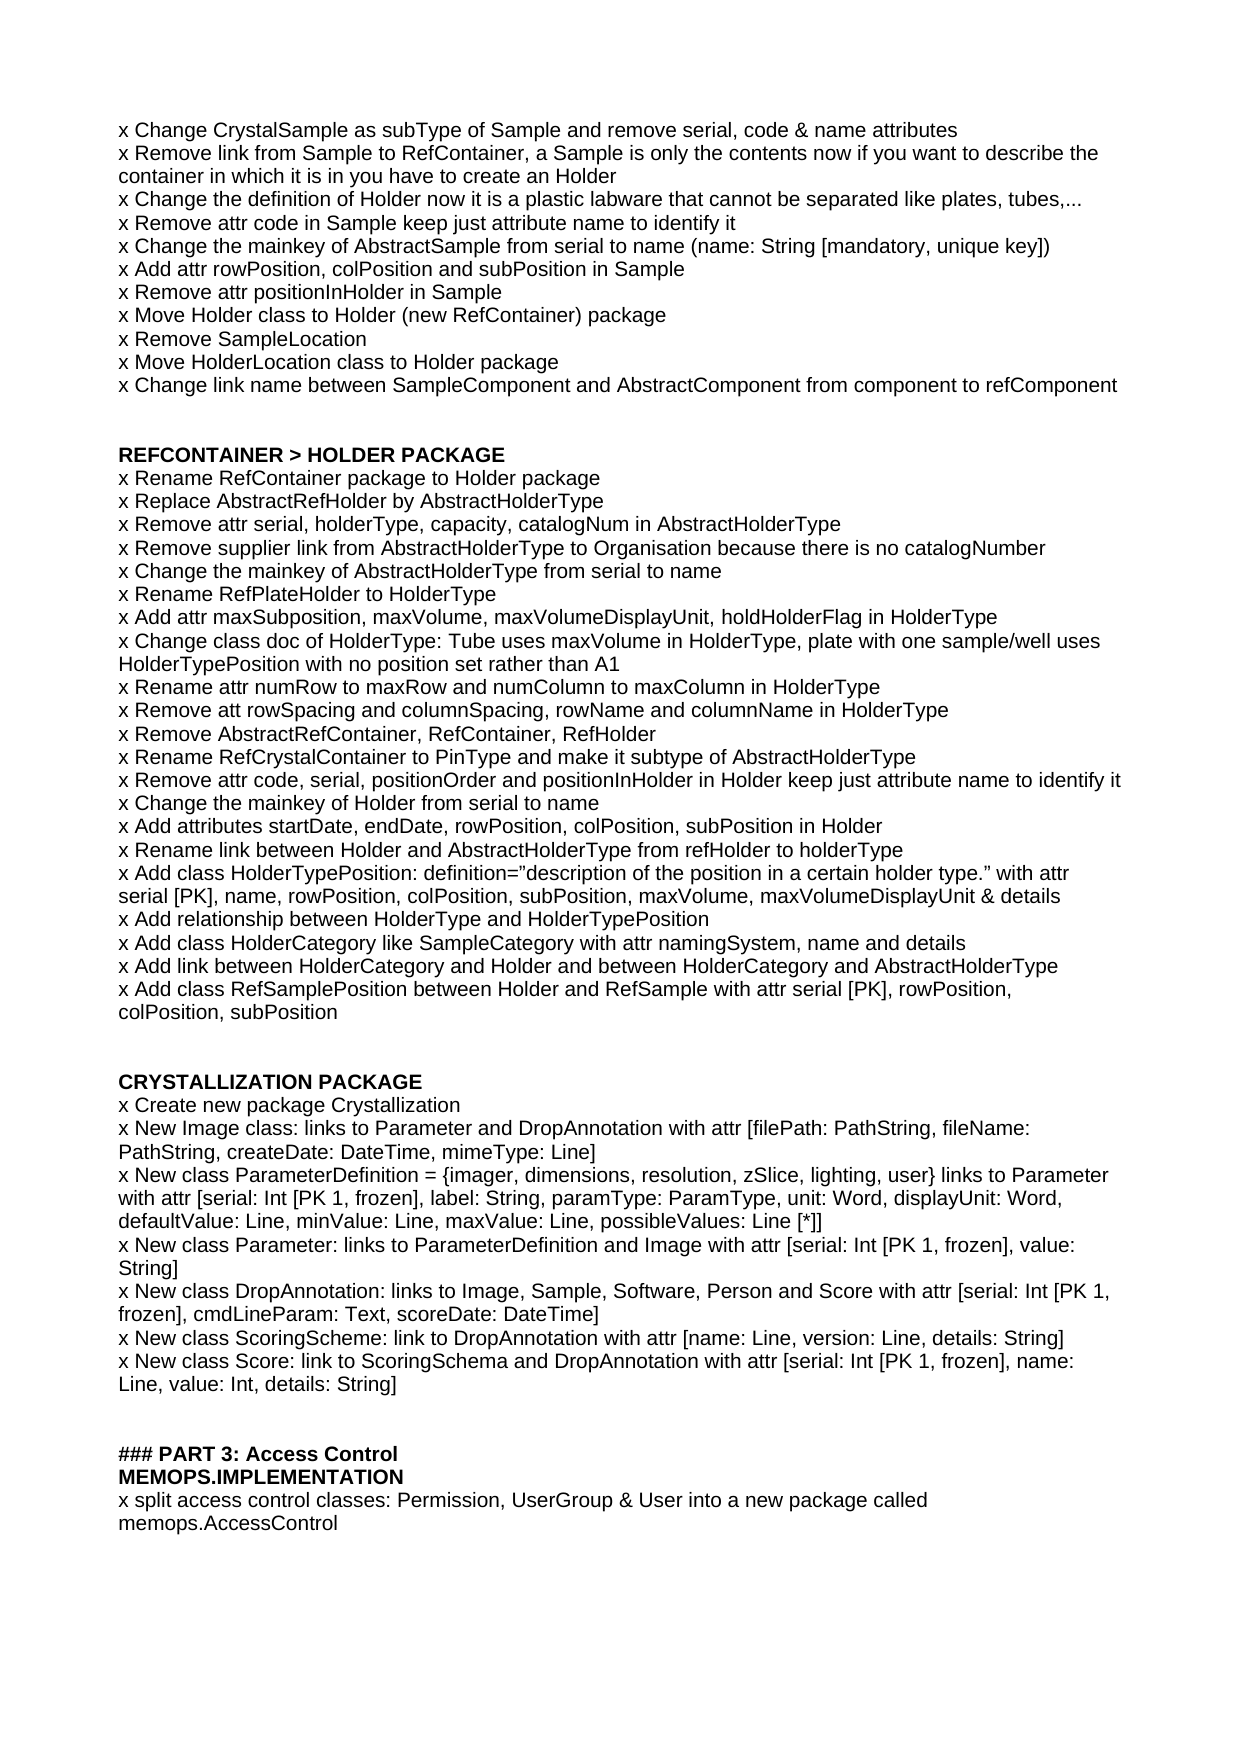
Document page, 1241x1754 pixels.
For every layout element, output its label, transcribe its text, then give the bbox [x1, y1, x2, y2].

text x Remove supplier link from AbstractHolderType to Organisation because there is no catalogNumber [118, 536, 1122, 559]
text x Remove attr code, serial, positionOrder and positionInHolder in Holder keep just attribute name to identify it [118, 768, 1122, 792]
text x Rename RefPlateHolder to HolderType [118, 583, 1122, 606]
text x Move Holder class to Holder (new RefContainer) package [118, 304, 1122, 327]
text x Remove attr code in Sample keep just attribute name to identify it [118, 211, 1122, 234]
text x New Image class: links to Parameter and DropAnnotation with attr [filePath: PathString, fileName: PathString, createDate: DateTime, mimeType: Line] [118, 1117, 1122, 1163]
text x Add class HolderTypePosition: definition=”description of the position in a certain holder type.” with attr serial [PK], name, rowPosition, colPosition, subPosition, maxVolume, maxVolumeDisplayUnit & details [118, 861, 1122, 908]
text x Rename RefCrystalContainer to PinType and make it subtype of AbstractHolderType [118, 745, 1122, 768]
text x Change the mainkey of Holder from serial to name [118, 792, 1122, 815]
text x Rename attr numRow to maxRow and numColumn to maxColumn in HolderType [118, 676, 1122, 699]
text x Remove link from Sample to RefContainer, a Sample is only the contents now if you want to describe the container in which it is in you have to create an Holder [118, 141, 1122, 188]
text x Replace AbstractRefHolder by AbstractHolderType [118, 490, 1122, 513]
text x Remove att rowSpacing and columnSpacing, rowName and columnName in HolderType [118, 699, 1122, 722]
text x New class ScoringScheme: link to DropAnnotation with attr [name: Line, version: Line, details: String] [118, 1326, 1122, 1349]
text CRYSTALLIZATION PACKAGE [118, 1071, 1122, 1094]
text x Change link name between SampleComponent and AbstractComponent from component to refComponent [118, 374, 1122, 397]
text x Change CrystalSample as subType of Sample and remove serial, code & name attributes [118, 118, 1122, 141]
text x Change class doc of HolderType: Tube uses maxVolume in HolderType, plate with one sample/well uses HolderTypePosition with no position set rather than A1 [118, 629, 1122, 676]
text x Remove SampleLocation [118, 327, 1122, 350]
text x New class Parameter: links to ParameterDefinition and Image with attr [serial: Int [PK 1, frozen], value: String] [118, 1233, 1122, 1279]
text REFCONTAINER > HOLDER PACKAGE [118, 443, 1122, 467]
text x Move HolderLocation class to Holder package [118, 350, 1122, 374]
text x New class ParameterDefinition = {imager, dimensions, resolution, zSlice, lighting, user} links to Parameter with attr [serial: Int [PK 1, frozen], label: String, paramType: ParamType, unit: Word, displayUnit: Word, defaultValue: Line, minValue: Line, maxValue: Line, possibleValues: Line [*]] [118, 1163, 1122, 1233]
text x Add attr rowPosition, colPosition and subPosition in Sample [118, 257, 1122, 281]
text x Remove attr positionInHolder in Sample [118, 281, 1122, 304]
text x Add relationship between HolderType and HolderTypePosition [118, 908, 1122, 931]
text x Remove AbstractRefContainer, RefContainer, RefHolder [118, 722, 1122, 745]
text x Remove attr serial, holderType, capacity, catalogNum in AbstractHolderType [118, 513, 1122, 536]
text x Add class HolderCategory like SampleCategory with attr namingSystem, name and details [118, 931, 1122, 954]
text x Add attributes startDate, endDate, rowPosition, colPosition, subPosition in Holder [118, 815, 1122, 838]
text x Rename link between Holder and AbstractHolderType from refHolder to holderType [118, 838, 1122, 861]
text x Change the definition of Holder now it is a plastic labware that cannot be separated like plates, tubes,... [118, 188, 1122, 211]
text x Change the mainkey of AbstractSample from serial to name (name: String [mandatory, unique key]) [118, 234, 1122, 257]
text x Change the mainkey of AbstractHolderType from serial to name [118, 559, 1122, 583]
text MEMOPS.IMPLEMENTATION [118, 1465, 1122, 1489]
text x Add link between HolderCategory and Holder and between HolderCategory and AbstractHolderType [118, 954, 1122, 978]
text x split access control classes: Permission, UserGroup & User into a new package called memops.AccessControl [118, 1489, 1122, 1535]
text ### PART 3: Access Control [118, 1442, 1122, 1465]
text x Create new package Crystallization [118, 1094, 1122, 1117]
text x Rename RefContainer package to Holder package [118, 467, 1122, 490]
text x Add attr maxSubposition, maxVolume, maxVolumeDisplayUnit, holdHolderFlag in HolderType [118, 606, 1122, 629]
text x New class DropAnnotation: links to Image, Sample, Software, Person and Score with attr [serial: Int [PK 1, frozen], cmdLineParam: Text, scoreDate: DateTime] [118, 1279, 1122, 1326]
text x New class Score: link to ScoringSchema and DropAnnotation with attr [serial: Int [PK 1, frozen], name: Line, value: Int, details: String] [118, 1349, 1122, 1396]
text x Add class RefSamplePosition between Holder and RefSample with attr serial [PK], rowPosition, colPosition, subPosition [118, 978, 1122, 1024]
